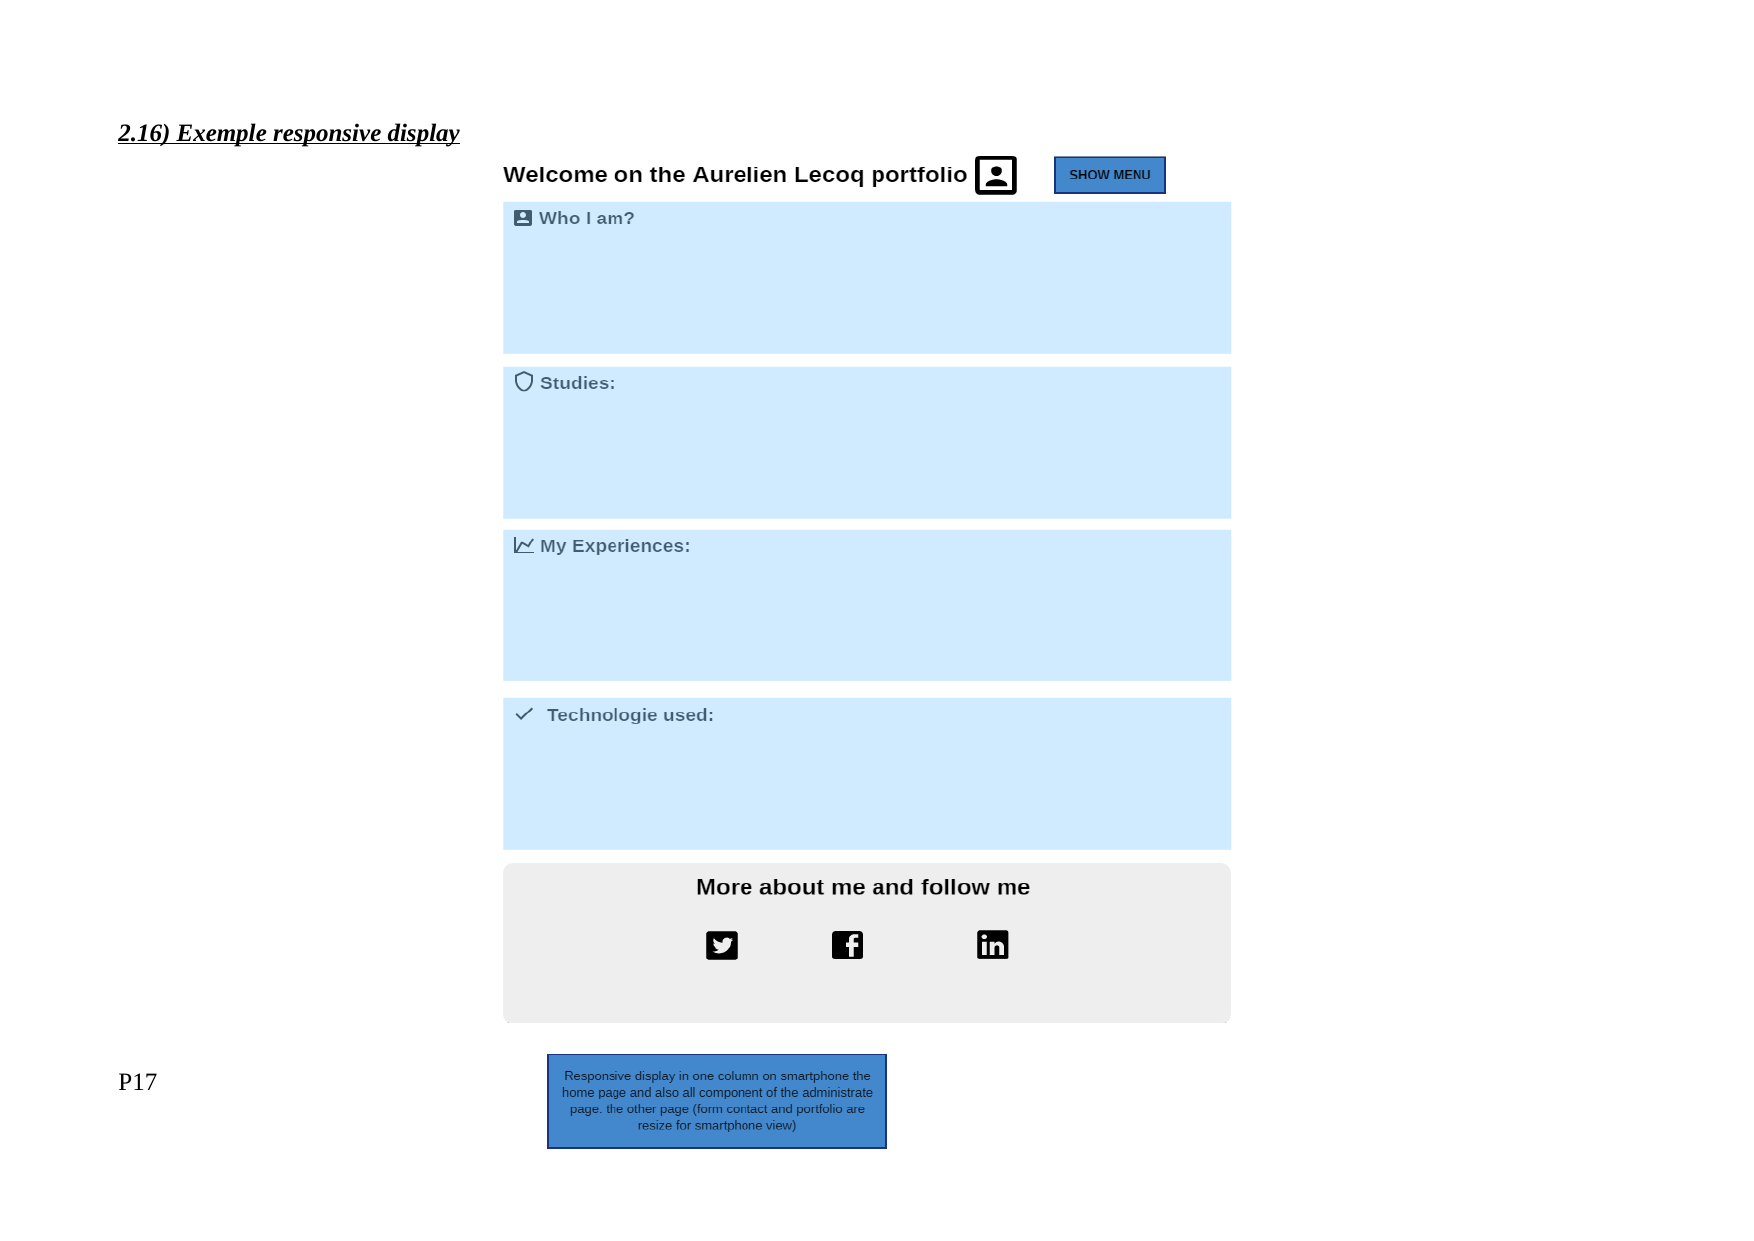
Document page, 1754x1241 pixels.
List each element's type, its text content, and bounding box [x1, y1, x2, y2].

text [1271, 1067, 1636, 1096]
text P17 [118, 1067, 483, 1096]
text 2.16) Exemple responsive display [118, 118, 1636, 147]
picture [483, 146, 1271, 1172]
